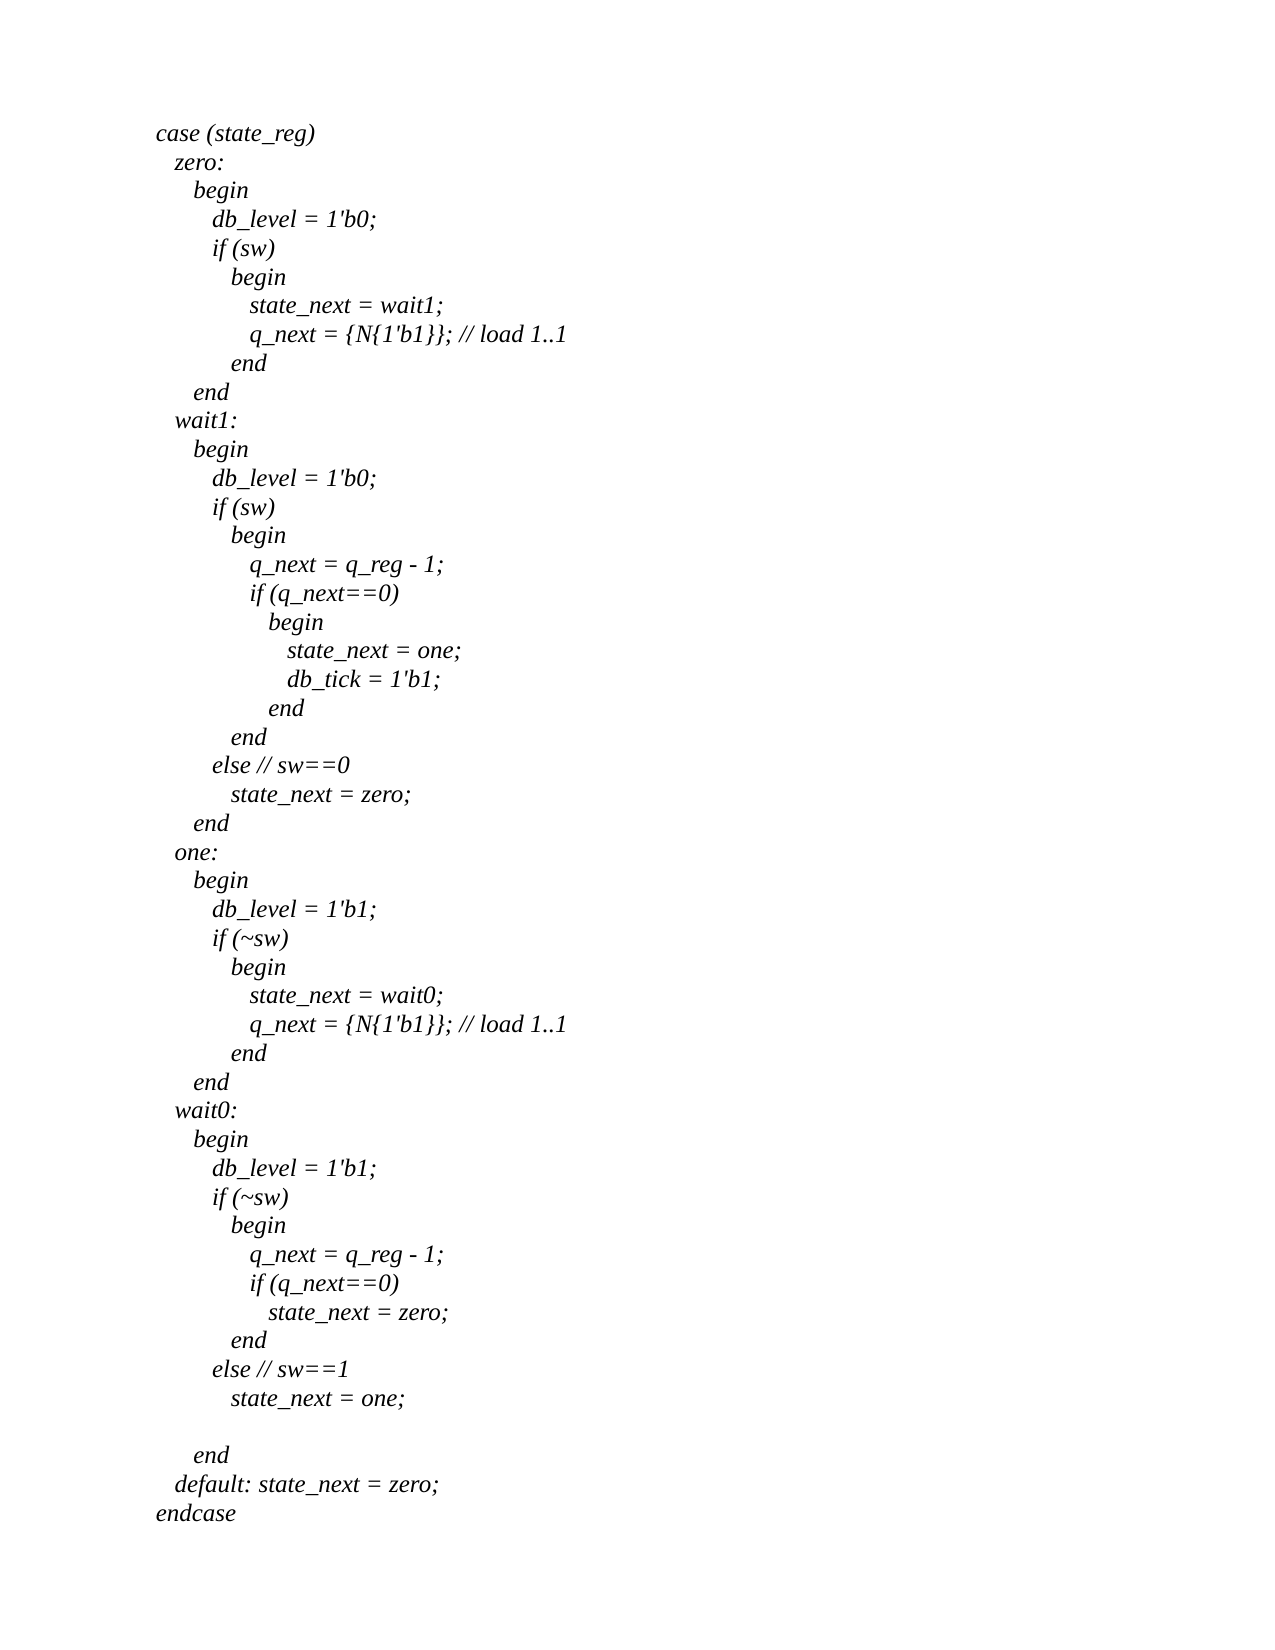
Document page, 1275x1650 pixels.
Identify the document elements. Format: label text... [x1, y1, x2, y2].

text wait0: [118, 1096, 1157, 1124]
text default: state_next = zero; [118, 1469, 1157, 1498]
text q_next = {N{1'b1}}; // load 1..1 [118, 1009, 1157, 1038]
text one: [118, 837, 1157, 866]
text q_next = q_reg - 1; [118, 549, 1157, 578]
text state_next = wait1; [118, 291, 1157, 319]
text begin [118, 952, 1157, 981]
text end [118, 1326, 1157, 1354]
text db_level = 1'b1; [118, 894, 1157, 923]
text if (sw) [118, 492, 1157, 521]
text case (state_reg) [118, 118, 1157, 147]
text state_next = one; [118, 636, 1157, 664]
text end [118, 1067, 1157, 1096]
text begin [118, 176, 1157, 204]
text if (sw) [118, 233, 1157, 262]
text q_next = q_reg - 1; [118, 1239, 1157, 1268]
text begin [118, 866, 1157, 894]
text begin [118, 1124, 1157, 1153]
text state_next = wait0; [118, 981, 1157, 1009]
text state_next = zero; [118, 1297, 1157, 1326]
text end [118, 1441, 1157, 1469]
text if (q_next==0) [118, 1268, 1157, 1297]
text state_next = one; [118, 1383, 1157, 1412]
text else // sw==1 [118, 1354, 1157, 1383]
text q_next = {N{1'b1}}; // load 1..1 [118, 319, 1157, 348]
text end [118, 377, 1157, 406]
text state_next = zero; [118, 779, 1157, 808]
text if (~sw) [118, 1182, 1157, 1211]
text db_tick = 1'b1; [118, 664, 1157, 693]
text begin [118, 1211, 1157, 1239]
text end [118, 722, 1157, 751]
text endcase [118, 1498, 1157, 1527]
text wait1: [118, 406, 1157, 434]
text end [118, 693, 1157, 722]
text db_level = 1'b0; [118, 204, 1157, 233]
text zero: [118, 147, 1157, 176]
text begin [118, 262, 1157, 291]
text db_level = 1'b0; [118, 463, 1157, 492]
text if (q_next==0) [118, 578, 1157, 607]
text db_level = 1'b1; [118, 1153, 1157, 1182]
text end [118, 1038, 1157, 1067]
text begin [118, 521, 1157, 549]
text if (~sw) [118, 923, 1157, 952]
text end [118, 808, 1157, 837]
text end [118, 348, 1157, 377]
text begin [118, 434, 1157, 463]
text else // sw==0 [118, 751, 1157, 779]
text begin [118, 607, 1157, 636]
